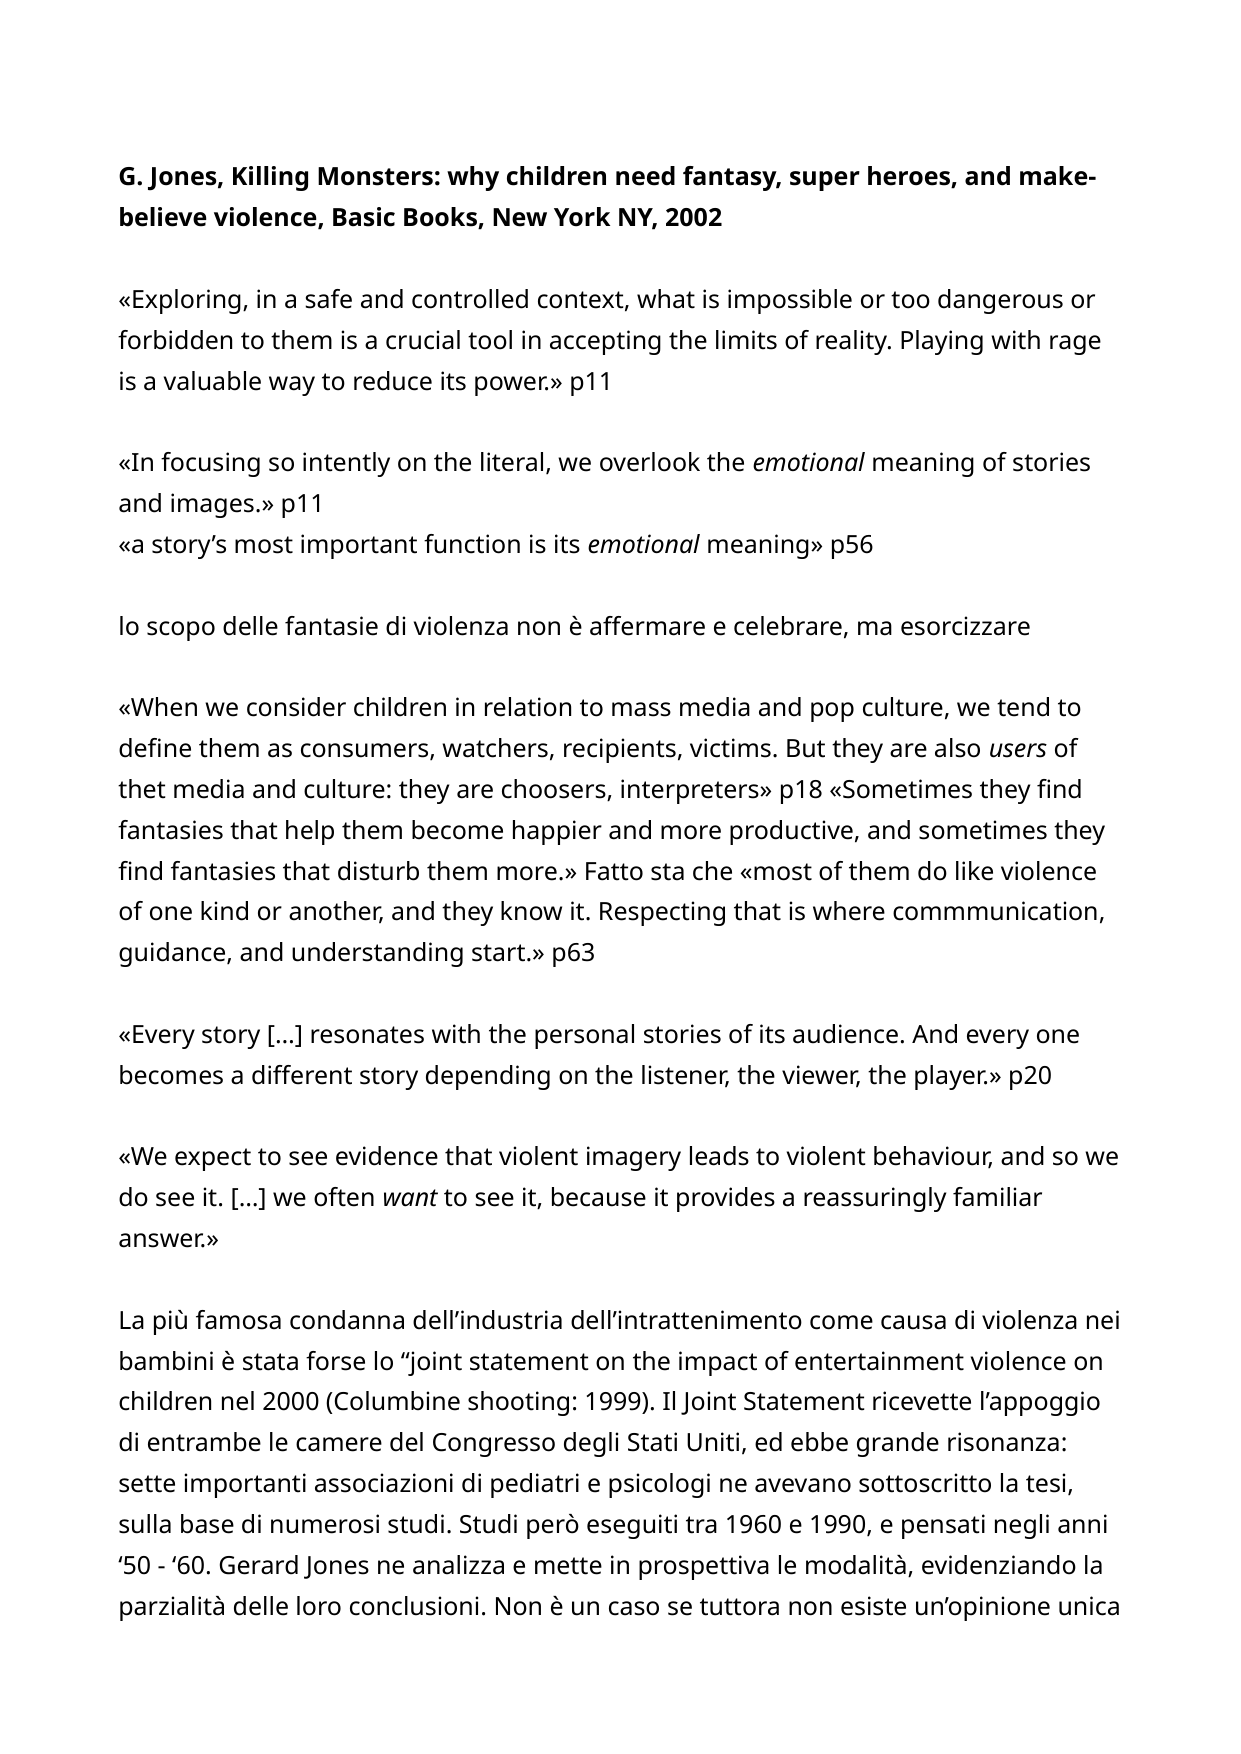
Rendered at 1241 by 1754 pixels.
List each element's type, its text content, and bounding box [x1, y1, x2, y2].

text «We expect to see evidence that violent imagery leads to violent behaviour, and so we do see it. […] we often want to see it, because it provides a reassuringly familiar answer.» [118, 1139, 1122, 1255]
text La più famosa condanna dell’industria dell’intrattenimento come causa di violenza nei bambini è stata forse lo “joint statement on the impact of entertainment violence on children nel 2000 (Columbine shooting: 1999). Il Joint Statement ricevette l’appoggio di entrambe le camere del Congresso degli Stati Uniti, ed ebbe grande risonanza: sette importanti associazioni di pediatri e psicologi ne avevano sottoscritto la tesi, sulla base di numerosi studi. Studi però eseguiti tra 1960 e 1990, e pensati negli anni ‘50 - ‘60. Gerard Jones ne analizza e mette in prospettiva le modalità, evidenziando la parzialità delle loro conclusioni. Non è un caso se tuttora non esiste un’opinione unica [118, 1302, 1122, 1622]
text «In focusing so intently on the literal, we overlook the emotional meaning of stories and images.» p11 [118, 445, 1122, 520]
text G. Jones, Killing Monsters: why children need fantasy, super heroes, and make-believe violence, Basic Books, New York NY, 2002 [118, 159, 1122, 234]
text «Every story […] resonates with the personal stories of its audience. And every one becomes a different story depending on the listener, the viewer, the player.» p20 [118, 1016, 1122, 1091]
text «Exploring, in a safe and controlled context, what is impossible or too dangerous or forbidden to them is a crucial tool in accepting the limits of reality. Playing with rage is a valuable way to reduce its power.» p11 [118, 281, 1122, 397]
text «When we consider children in relation to mass media and pop culture, we tend to define them as consumers, watchers, recipients, victims. But they are also users of thet media and culture: they are choosers, interpreters» p18 «Sometimes they find fantasies that help them become happier and more productive, and sometimes they find fantasies that disturb them more.» Fatto sta che «most of them do like violence of one kind or another, and they know it. Respecting that is where commmunication, guidance, and understanding start.» p63 [118, 690, 1122, 969]
text lo scopo delle fantasie di violenza non è affermare e celebrare, ma esorcizzare [118, 608, 1122, 642]
text «a story’s most important function is its emotional meaning» p56 [118, 526, 1122, 561]
